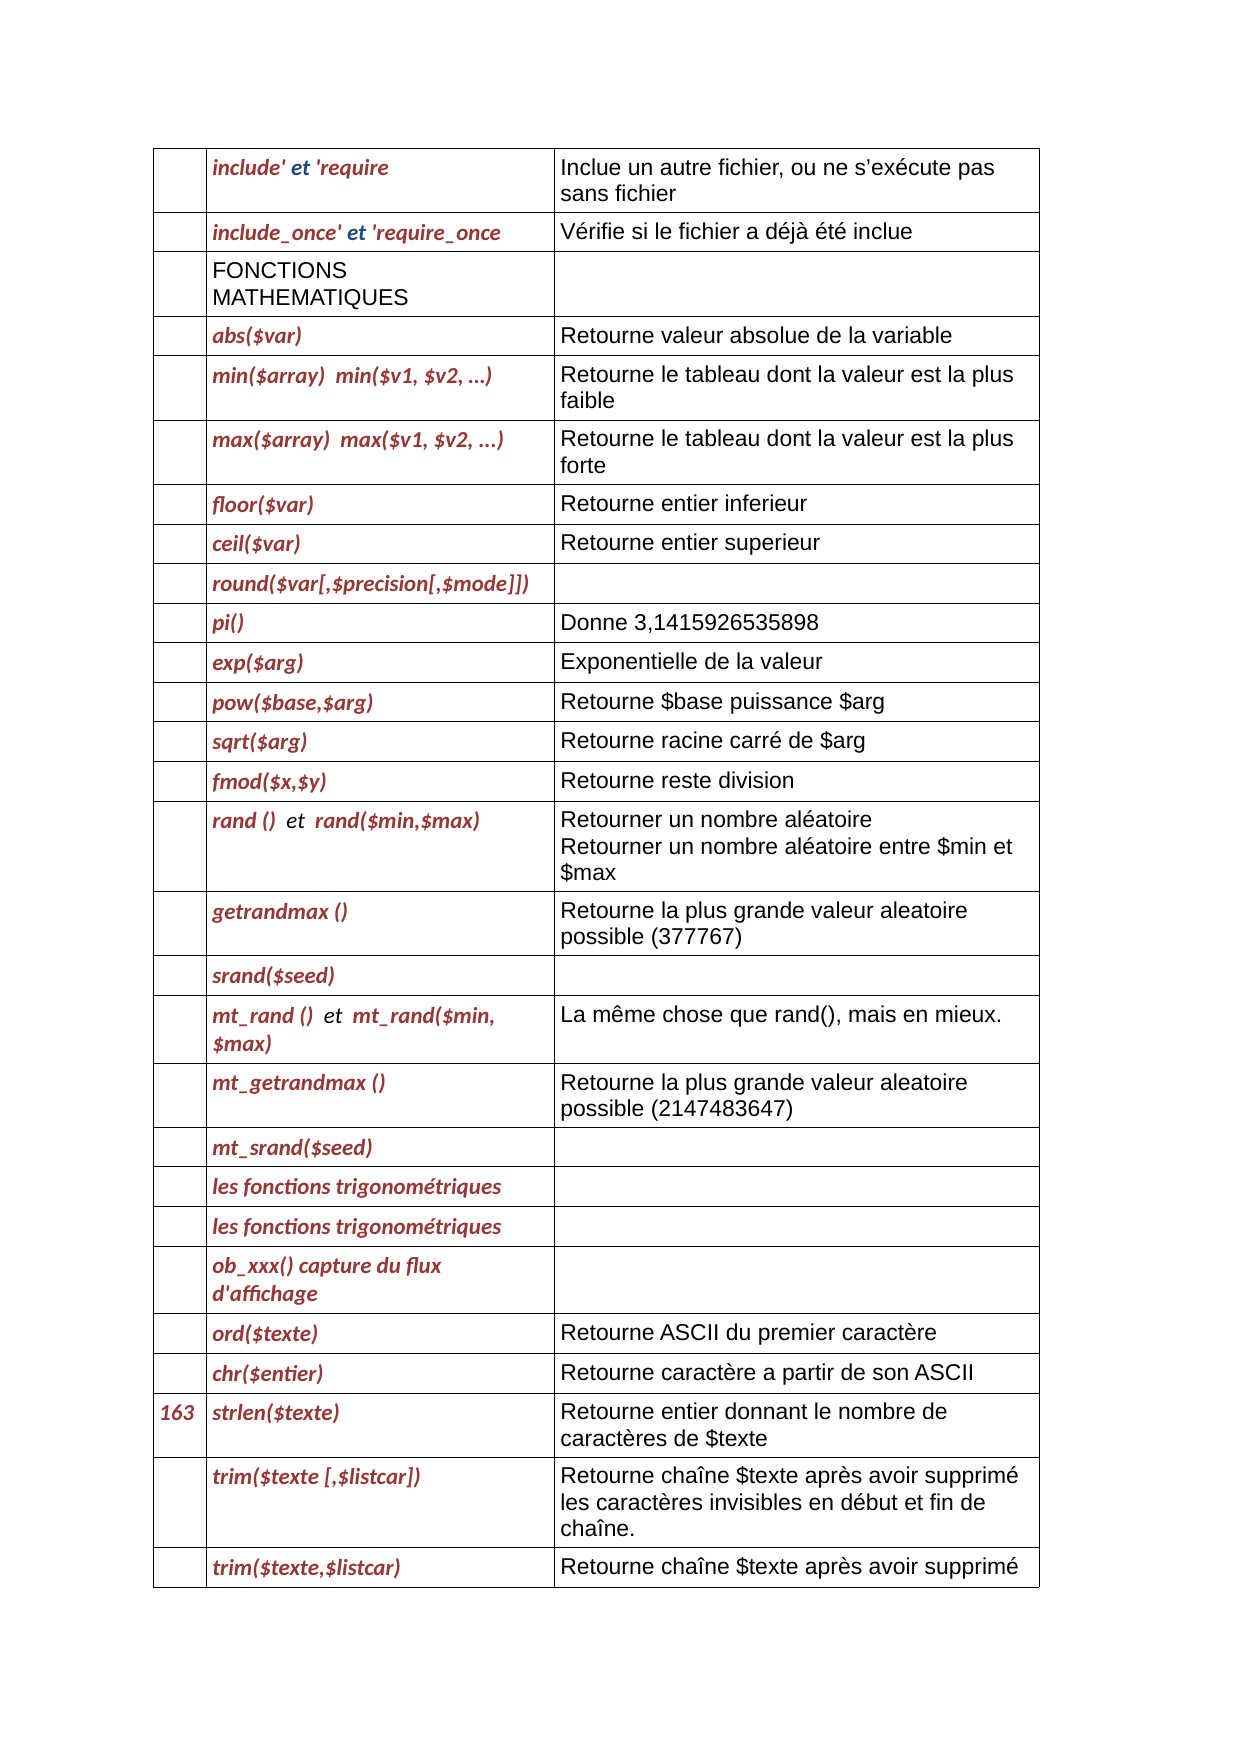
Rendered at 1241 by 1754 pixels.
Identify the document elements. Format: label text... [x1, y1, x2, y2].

table_cell La même chose que rand(), mais en mieux. [555, 996, 1039, 1063]
table_cell trim($texte,$listcar) [207, 1548, 554, 1587]
table_cell sqrt($arg) [207, 722, 554, 761]
table_cell Retourne caractère a partir de son ASCII [555, 1354, 1039, 1392]
table_cell [154, 1314, 206, 1353]
table_cell [555, 956, 1039, 995]
table_cell [154, 762, 206, 801]
table_cell [154, 1167, 206, 1206]
table_cell [555, 252, 1039, 316]
table_cell Retourne entier donnant le nombre de caractères de $texte [555, 1394, 1039, 1457]
table_cell floor($var) [207, 485, 554, 523]
table_cell [154, 149, 206, 212]
table_cell [154, 1354, 206, 1392]
table_cell [154, 421, 206, 484]
table_cell [154, 356, 206, 419]
table_cell mt_srand($seed) [207, 1128, 554, 1166]
table_cell Retourne reste division [555, 762, 1039, 801]
table_cell [154, 564, 206, 603]
table_cell include' et 'require [207, 149, 554, 212]
table_cell [555, 564, 1039, 603]
table_cell [555, 1207, 1039, 1246]
table_cell abs($var) [207, 317, 554, 355]
table_cell Donne 3,1415926535898 [555, 604, 1039, 642]
table_cell FONCTIONS MATHEMATIQUES [207, 252, 554, 316]
table_cell les fonctions trigonométriques [207, 1167, 554, 1206]
table_cell [555, 1247, 1039, 1313]
table_cell [154, 485, 206, 523]
table_cell [154, 683, 206, 721]
table_cell Retourne entier inferieur [555, 485, 1039, 523]
table_cell [154, 317, 206, 355]
table_cell [154, 722, 206, 761]
table_cell strlen($texte) [207, 1394, 554, 1457]
table_cell Retourne chaîne $texte après avoir supprimé les caractères invisibles en début et fin de chaîne. [555, 1458, 1039, 1547]
table_cell [154, 252, 206, 316]
table_cell Exponentielle de la valeur [555, 643, 1039, 682]
table_cell [154, 643, 206, 682]
table_cell 163 [154, 1394, 206, 1457]
table_cell Vérifie si le fichier a déjà été inclue [555, 213, 1039, 251]
table_cell ord($texte) [207, 1314, 554, 1353]
table_cell Inclue un autre fichier, ou ne s’exécute pas sans fichier [555, 149, 1039, 212]
table_cell Retourne entier superieur [555, 525, 1039, 563]
table_cell max($array) max($v1, $v2, ...) [207, 421, 554, 484]
table_cell [154, 1548, 206, 1587]
table_cell Retourne le tableau dont la valeur est la plus faible [555, 356, 1039, 419]
table_cell les fonctions trigonométriques [207, 1207, 554, 1246]
table_cell [154, 525, 206, 563]
table_cell fmod($x,$y) [207, 762, 554, 801]
table_cell Retourne le tableau dont la valeur est la plus forte [555, 421, 1039, 484]
table_cell [154, 1128, 206, 1166]
table_cell [154, 213, 206, 251]
table_cell [154, 1458, 206, 1547]
table_cell [154, 1207, 206, 1246]
table_cell Retourner un nombre aléatoire Retourner un nombre aléatoire entre $min et $max [555, 802, 1039, 891]
table_cell Retourne valeur absolue de la variable [555, 317, 1039, 355]
table_cell [555, 1128, 1039, 1166]
table_cell mt_rand () et mt_rand($min,$max) [207, 996, 554, 1063]
table_cell [154, 802, 206, 891]
table_cell Retourne chaîne $texte après avoir supprimé [555, 1548, 1039, 1587]
table_cell round($var[,$precision[,$mode]]) [207, 564, 554, 603]
table_cell min($array) min($v1, $v2, …) [207, 356, 554, 419]
table_cell Retourne la plus grande valeur aleatoire possible (377767) [555, 892, 1039, 955]
table_cell ceil($var) [207, 525, 554, 563]
table_cell Retourne ASCII du premier caractère [555, 1314, 1039, 1353]
table_cell Retourne la plus grande valeur aleatoire possible (2147483647) [555, 1064, 1039, 1127]
table_cell [154, 1247, 206, 1313]
table_cell chr($entier) [207, 1354, 554, 1392]
table_cell [555, 1167, 1039, 1206]
table_cell [154, 996, 206, 1063]
table_cell include_once' et 'require_once [207, 213, 554, 251]
table_cell ob_xxx() capture du flux d'affichage [207, 1247, 554, 1313]
table_cell mt_getrandmax () [207, 1064, 554, 1127]
table_cell Retourne $base puissance $arg [555, 683, 1039, 721]
table_cell Retourne racine carré de $arg [555, 722, 1039, 761]
table_cell exp($arg) [207, 643, 554, 682]
table_cell pow($base,$arg) [207, 683, 554, 721]
table_cell getrandmax () [207, 892, 554, 955]
table_cell pi() [207, 604, 554, 642]
table_cell rand () et rand($min,$max) [207, 802, 554, 891]
table_cell srand($seed) [207, 956, 554, 995]
table_cell [154, 892, 206, 955]
table_cell [154, 956, 206, 995]
table_cell [154, 604, 206, 642]
table_cell [154, 1064, 206, 1127]
table_cell trim($texte [,$listcar]) [207, 1458, 554, 1547]
